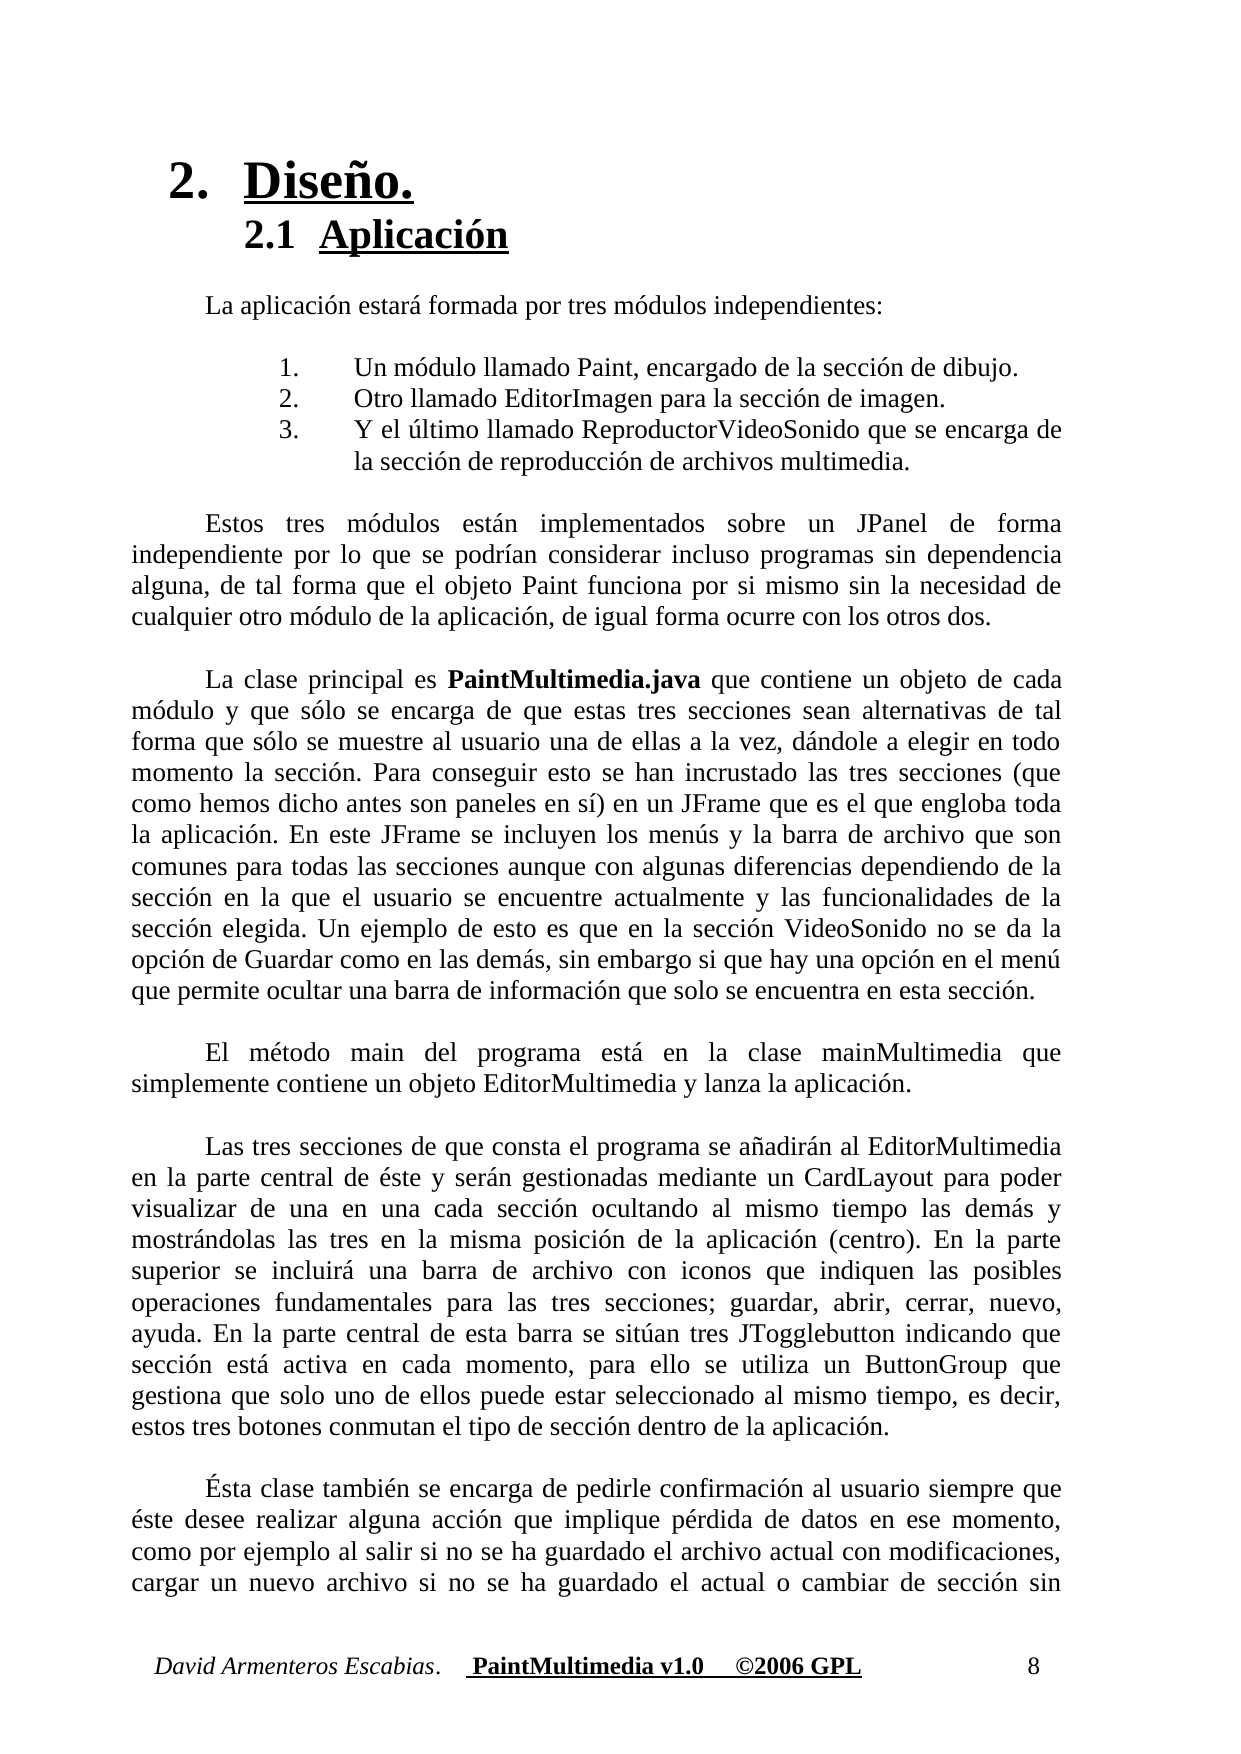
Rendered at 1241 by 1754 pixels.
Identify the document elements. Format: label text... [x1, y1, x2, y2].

list Y el último llamado ReproductorVideoSonido que se encarga de la sección de reproducción de archivos multimedia. [279, 413, 1063, 476]
list Diseño. [169, 148, 1063, 210]
text Estos tres módulos están implementados sobre un JPanel de forma independiente por lo que se podrían considerar incluso programas sin dependencia alguna, de tal forma que el objeto Paint funciona por si mismo sin la necesidad de cualquier otro módulo de la aplicación, de igual forma ocurre con los otros dos. [131, 507, 1063, 632]
list Otro llamado EditorImagen para la sección de imagen. [279, 382, 1063, 413]
text Las tres secciones de que consta el programa se añadirán al EditorMultimedia en la parte central de éste y serán gestionadas mediante un CardLayout para poder visualizar de una en una cada sección ocultando al mismo tiempo las demás y mostrándolas las tres en la misma posición de la aplicación (centro). En la parte superior se incluirá una barra de archivo con iconos que indiquen las posibles operaciones fundamentales para las tres secciones; guardar, abrir, cerrar, nuevo, ayuda. En la parte central de esta barra se sitúan tres JTogglebutton indicando que sección está activa en cada momento, para ello se utiliza un ButtonGroup que gestiona que solo uno de ellos puede estar seleccionado al mismo tiempo, es decir, estos tres botones conmutan el tipo de sección dentro de la aplicación. [131, 1130, 1063, 1441]
list Aplicación [244, 210, 1063, 258]
text La clase principal es PaintMultimedia.java que contiene un objeto de cada módulo y que sólo se encarga de que estas tres secciones sean alternativas de tal forma que sólo se muestre al usuario una de ellas a la vez, dándole a elegir en todo momento la sección. Para conseguir esto se han incrustado las tres secciones (que como hemos dicho antes son paneles en sí) en un JFrame que es el que engloba toda la aplicación. En este JFrame se incluyen los menús y la barra de archivo que son comunes para todas las secciones aunque con algunas diferencias dependiendo de la sección en la que el usuario se encuentre actualmente y las funcionalidades de la sección elegida. Un ejemplo de esto es que en la sección VideoSonido no se da la opción de Guardar como en las demás, sin embargo si que hay una opción en el menú que permite ocultar una barra de información que solo se encuentra en esta sección. [131, 663, 1063, 1005]
list Un módulo llamado Paint, encargado de la sección de dibujo. [279, 351, 1063, 382]
text Ésta clase también se encarga de pedirle confirmación al usuario siempre que éste desee realizar alguna acción que implique pérdida de datos en ese momento, como por ejemplo al salir si no se ha guardado el archivo actual con modificaciones, cargar un nuevo archivo si no se ha guardado el actual o cambiar de sección sin [131, 1472, 1063, 1597]
text El método main del programa está en la clase mainMultimedia que simplemente contiene un objeto EditorMultimedia y lanza la aplicación. [131, 1036, 1063, 1099]
text La aplicación estará formada por tres módulos independientes: [169, 289, 1063, 320]
